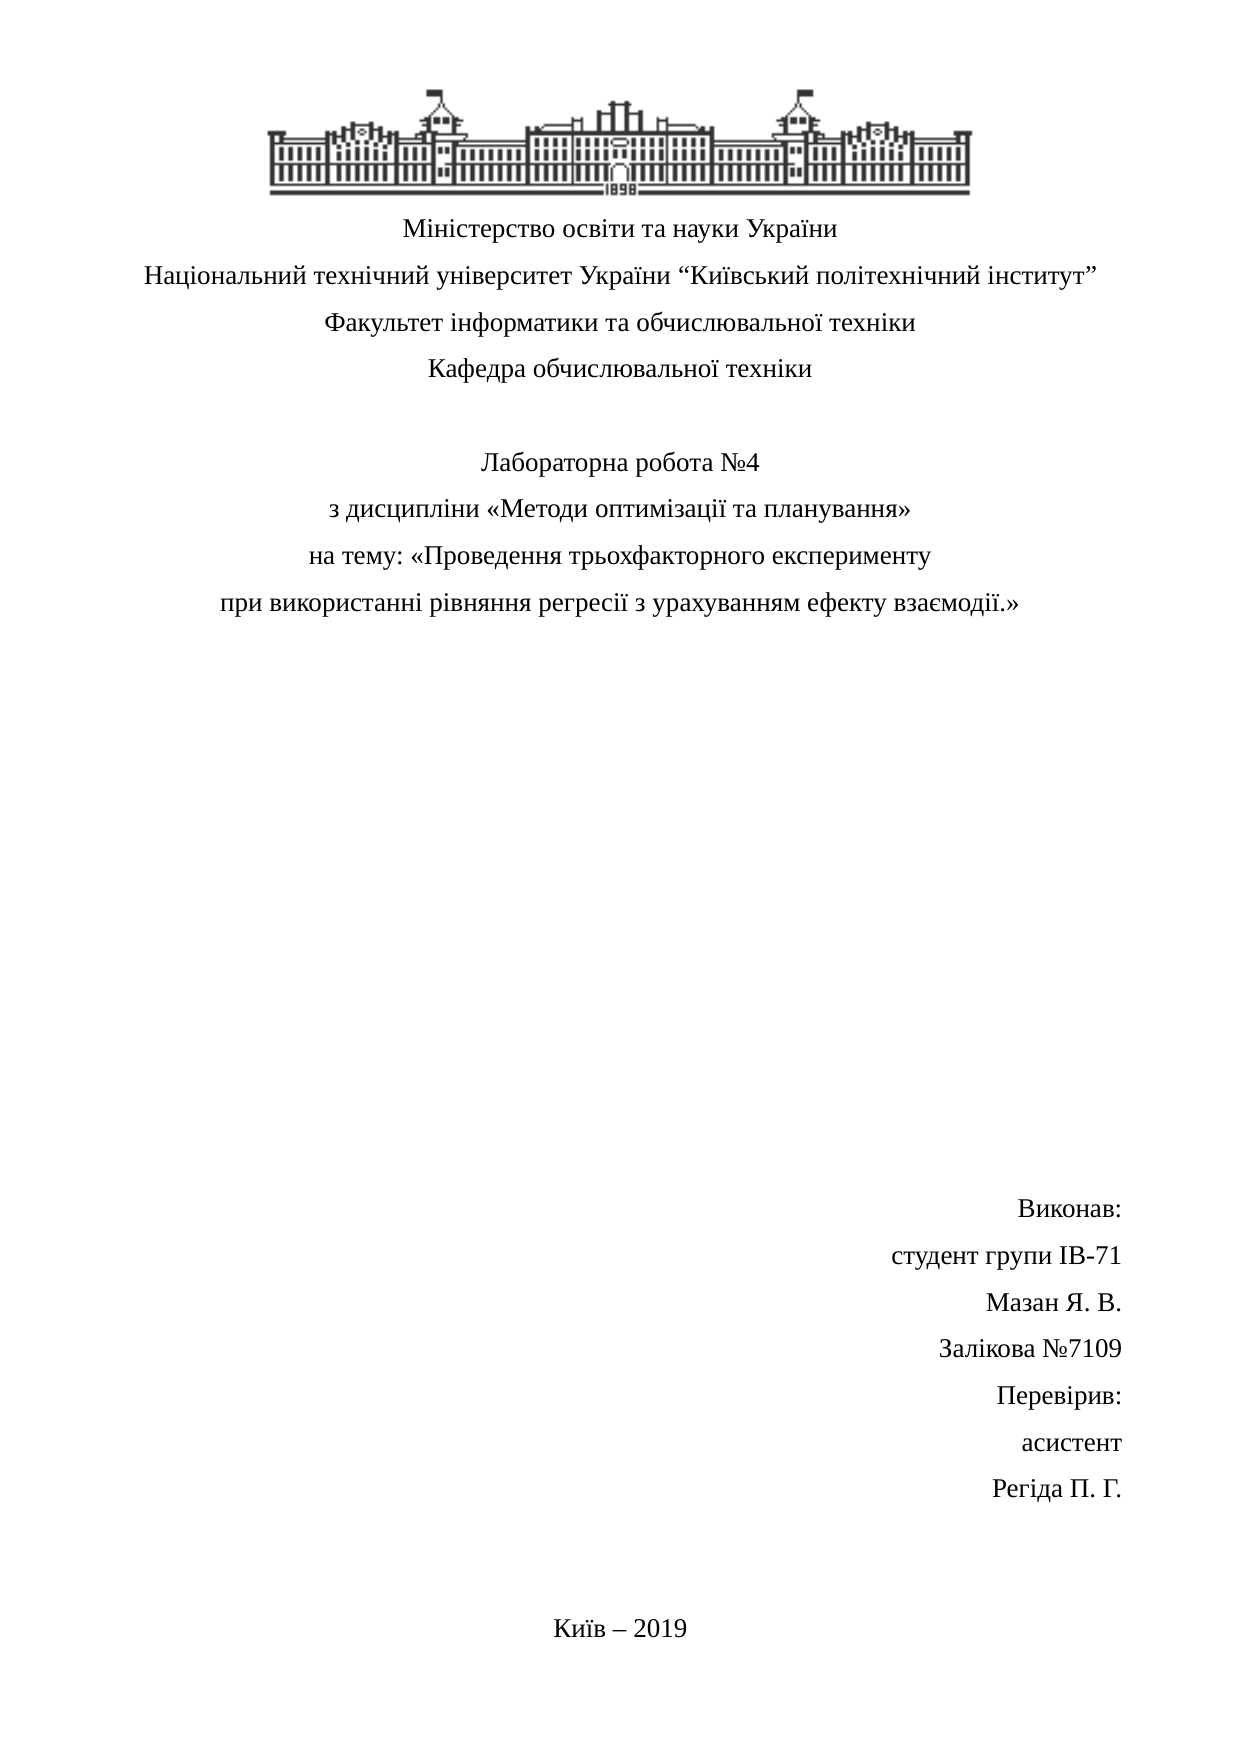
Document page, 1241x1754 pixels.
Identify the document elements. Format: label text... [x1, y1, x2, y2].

text Виконав: [118, 1192, 1122, 1223]
text Міністерство освіти та науки України [118, 212, 1122, 243]
text на тему: «Проведення трьохфакторного експерименту [118, 539, 1122, 570]
text Факультет інформатики та обчислювальної техніки [118, 306, 1122, 337]
text асистент [118, 1426, 1122, 1457]
text Перевірив: [118, 1379, 1122, 1410]
text Залікова №7109 [118, 1332, 1122, 1363]
text Лабораторна робота №4 [118, 446, 1122, 477]
text Кафедра обчислювальної техніки [118, 352, 1122, 383]
text при використанні рівняння регресії з урахуванням ефекту взаємодії.» [118, 586, 1122, 617]
text Київ – 2019 [118, 1612, 1122, 1643]
text Регіда П. Г. [118, 1472, 1122, 1503]
text Національний технічний університет України “Київський політехнічний інститут” [118, 259, 1122, 290]
text студент групи ІВ-71 [118, 1239, 1122, 1270]
text з дисципліни «Методи оптимізації та планування» [118, 492, 1122, 523]
text Мазан Я. В. [118, 1286, 1122, 1317]
